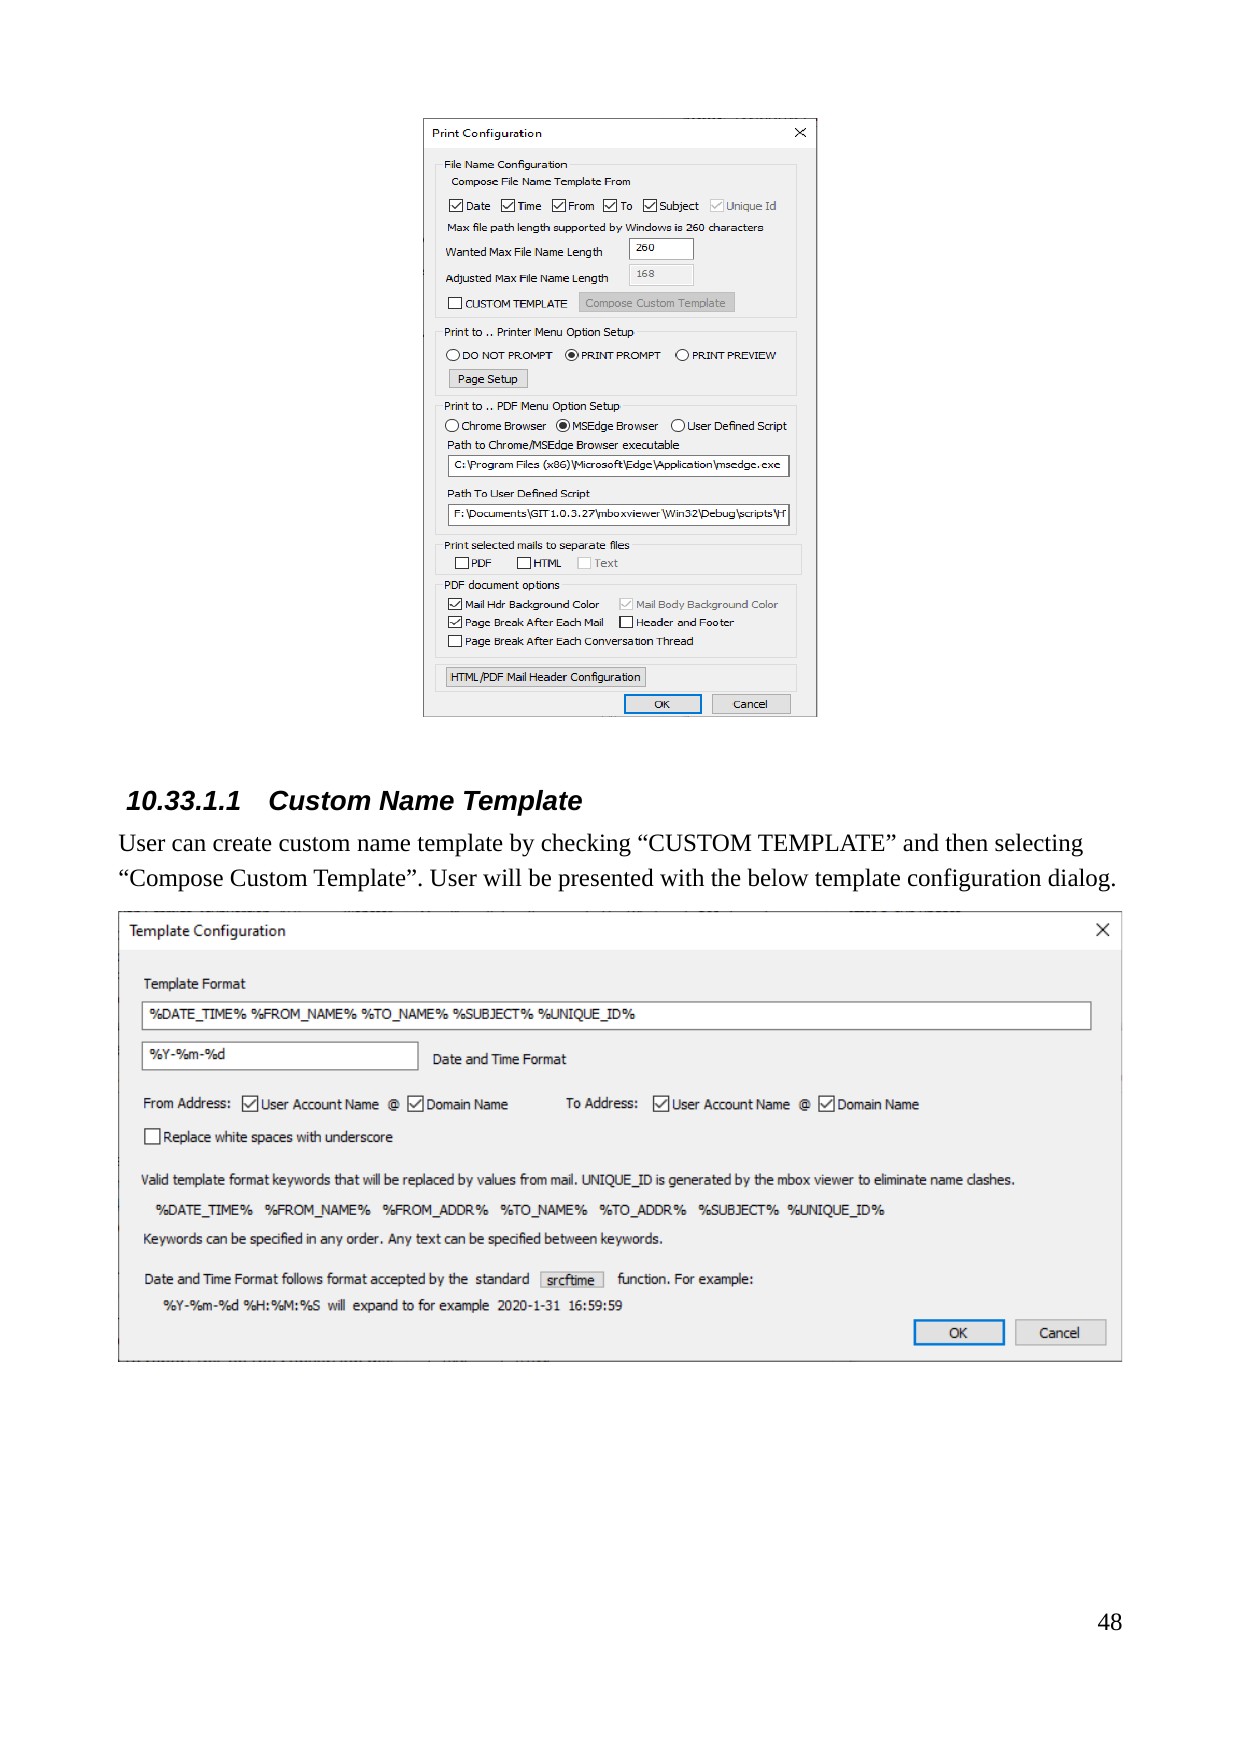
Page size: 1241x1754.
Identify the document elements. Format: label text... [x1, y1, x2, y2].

text User can create custom name template by checking “CUSTOM TEMPLATE” and then selecting “Compose Custom Template”. User will be presented with the below template configuration dialog. [118, 828, 1122, 891]
picture [118, 911, 1123, 1362]
subtitle Custom Name Template [118, 784, 1122, 816]
picture [423, 118, 818, 717]
